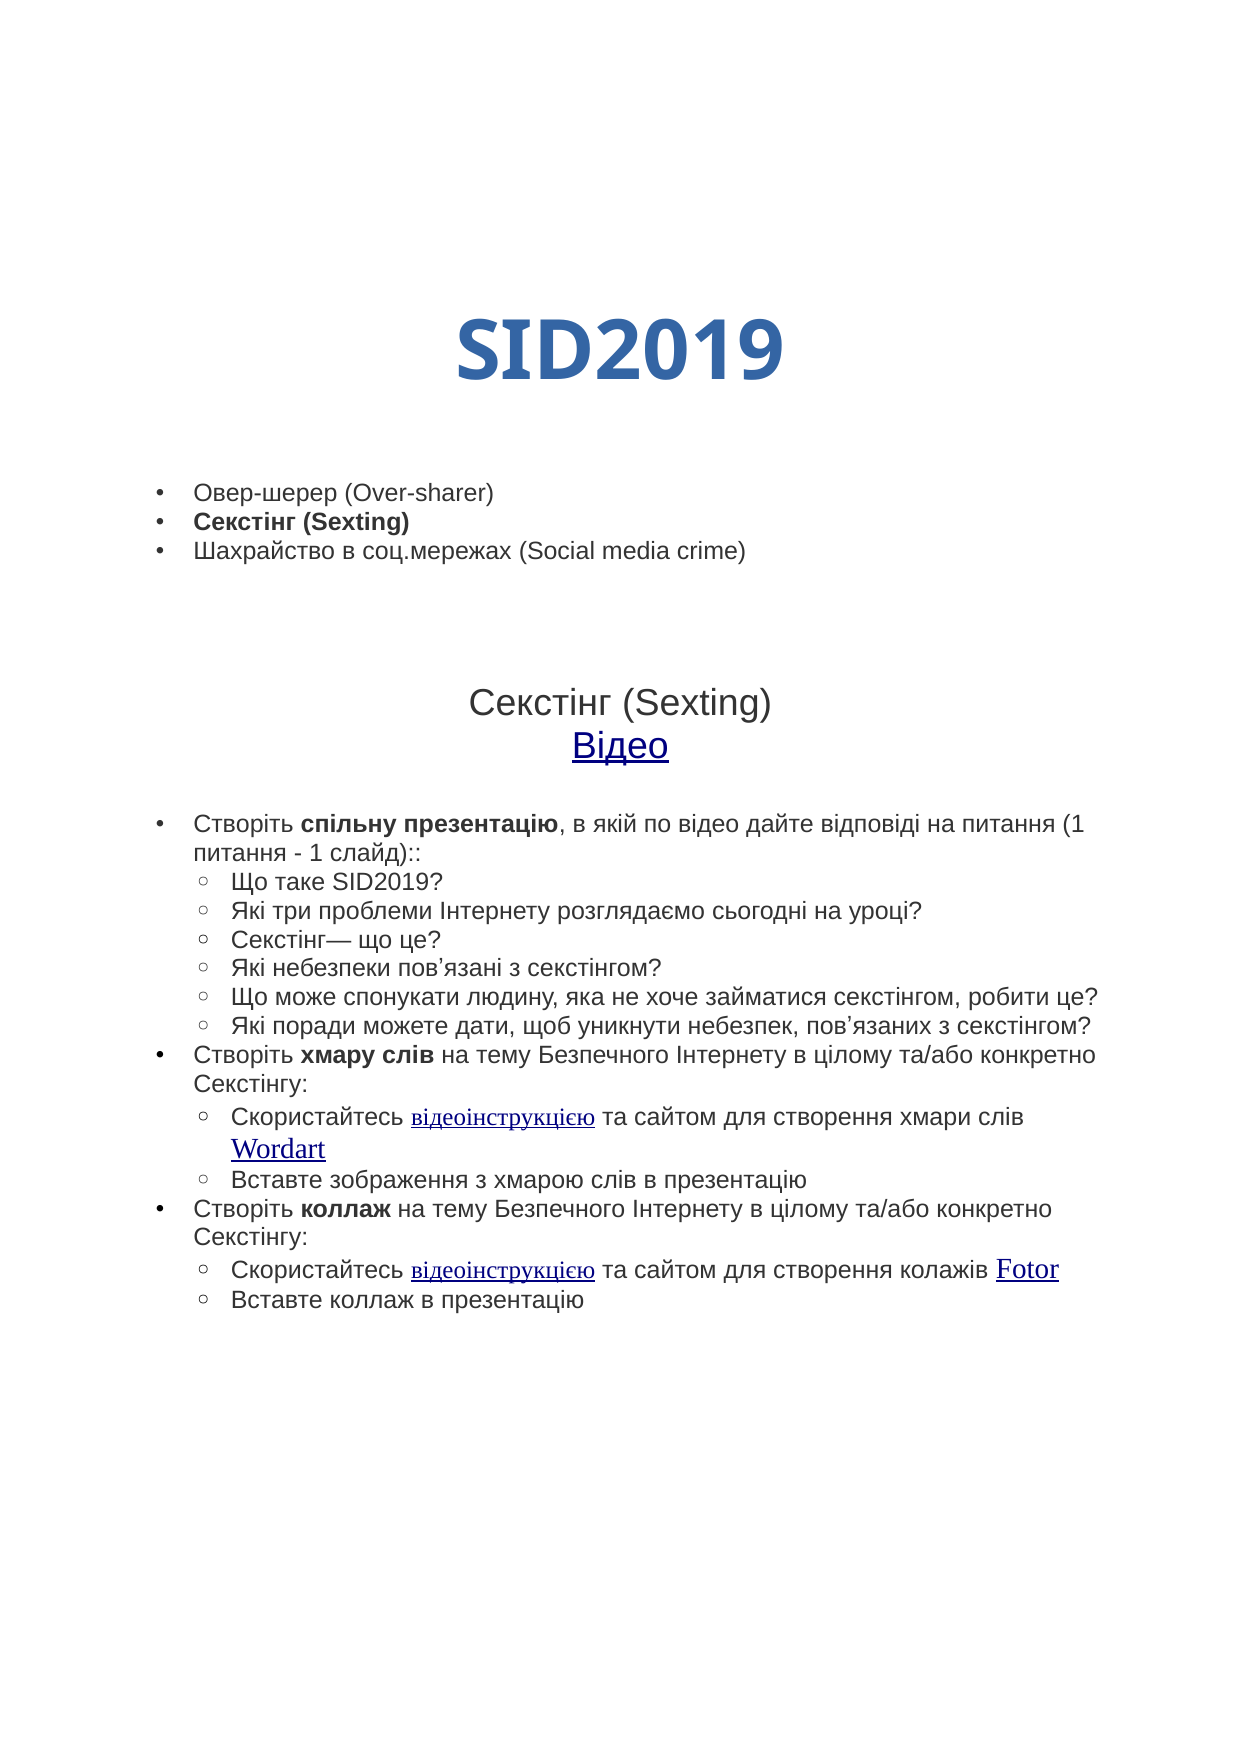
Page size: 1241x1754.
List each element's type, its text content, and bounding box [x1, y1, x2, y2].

list Створіть спільну презентацію, в якій по відео дайте відповіді на питання (1 питання - 1 слайд):: [156, 809, 1122, 867]
list Створіть коллаж на тему Безпечного Інтернету в цілому та/або конкретно Секстінгу: [156, 1193, 1122, 1251]
list Які три проблеми Інтернету розглядаємо сьогодні на уроці? [193, 896, 1122, 924]
list Що таке SID2019? [193, 867, 1122, 896]
list Скористайтесь відеоінструкцією та сайтом для створення колажів Fotor [193, 1251, 1122, 1285]
list Секстінг— що це? [193, 924, 1122, 953]
list Які небезпеки повʼязані з секстінгом? [193, 953, 1122, 982]
text Секстінг (Sexting) [118, 680, 1122, 723]
list Створіть хмару слів на тему Безпечного Інтернету в цілому та/або конкретно Секстінгу: [156, 1040, 1122, 1098]
text SID2019 [118, 291, 1122, 404]
list Овер-шерер (Over-sharer) [156, 478, 1122, 507]
list Вставте зображення з хмарою слів в презентацію [193, 1165, 1122, 1193]
list Шахрайство в соц.мережах (Social media crime) [156, 536, 1122, 565]
list Секстінг (Sexting) [156, 507, 1122, 536]
text Відео [118, 723, 1122, 766]
list Які поради можете дати, щоб уникнути небезпек, повʼязаних з секстінгом? [193, 1011, 1122, 1040]
list Що може спонукати людину, яка не хоче займатися секстінгом, робити це? [193, 982, 1122, 1011]
list Вставте коллаж в презентацію [193, 1285, 1122, 1313]
list Скористайтесь відеоінструкцією та сайтом для створення хмари слів Wordart [193, 1098, 1122, 1165]
